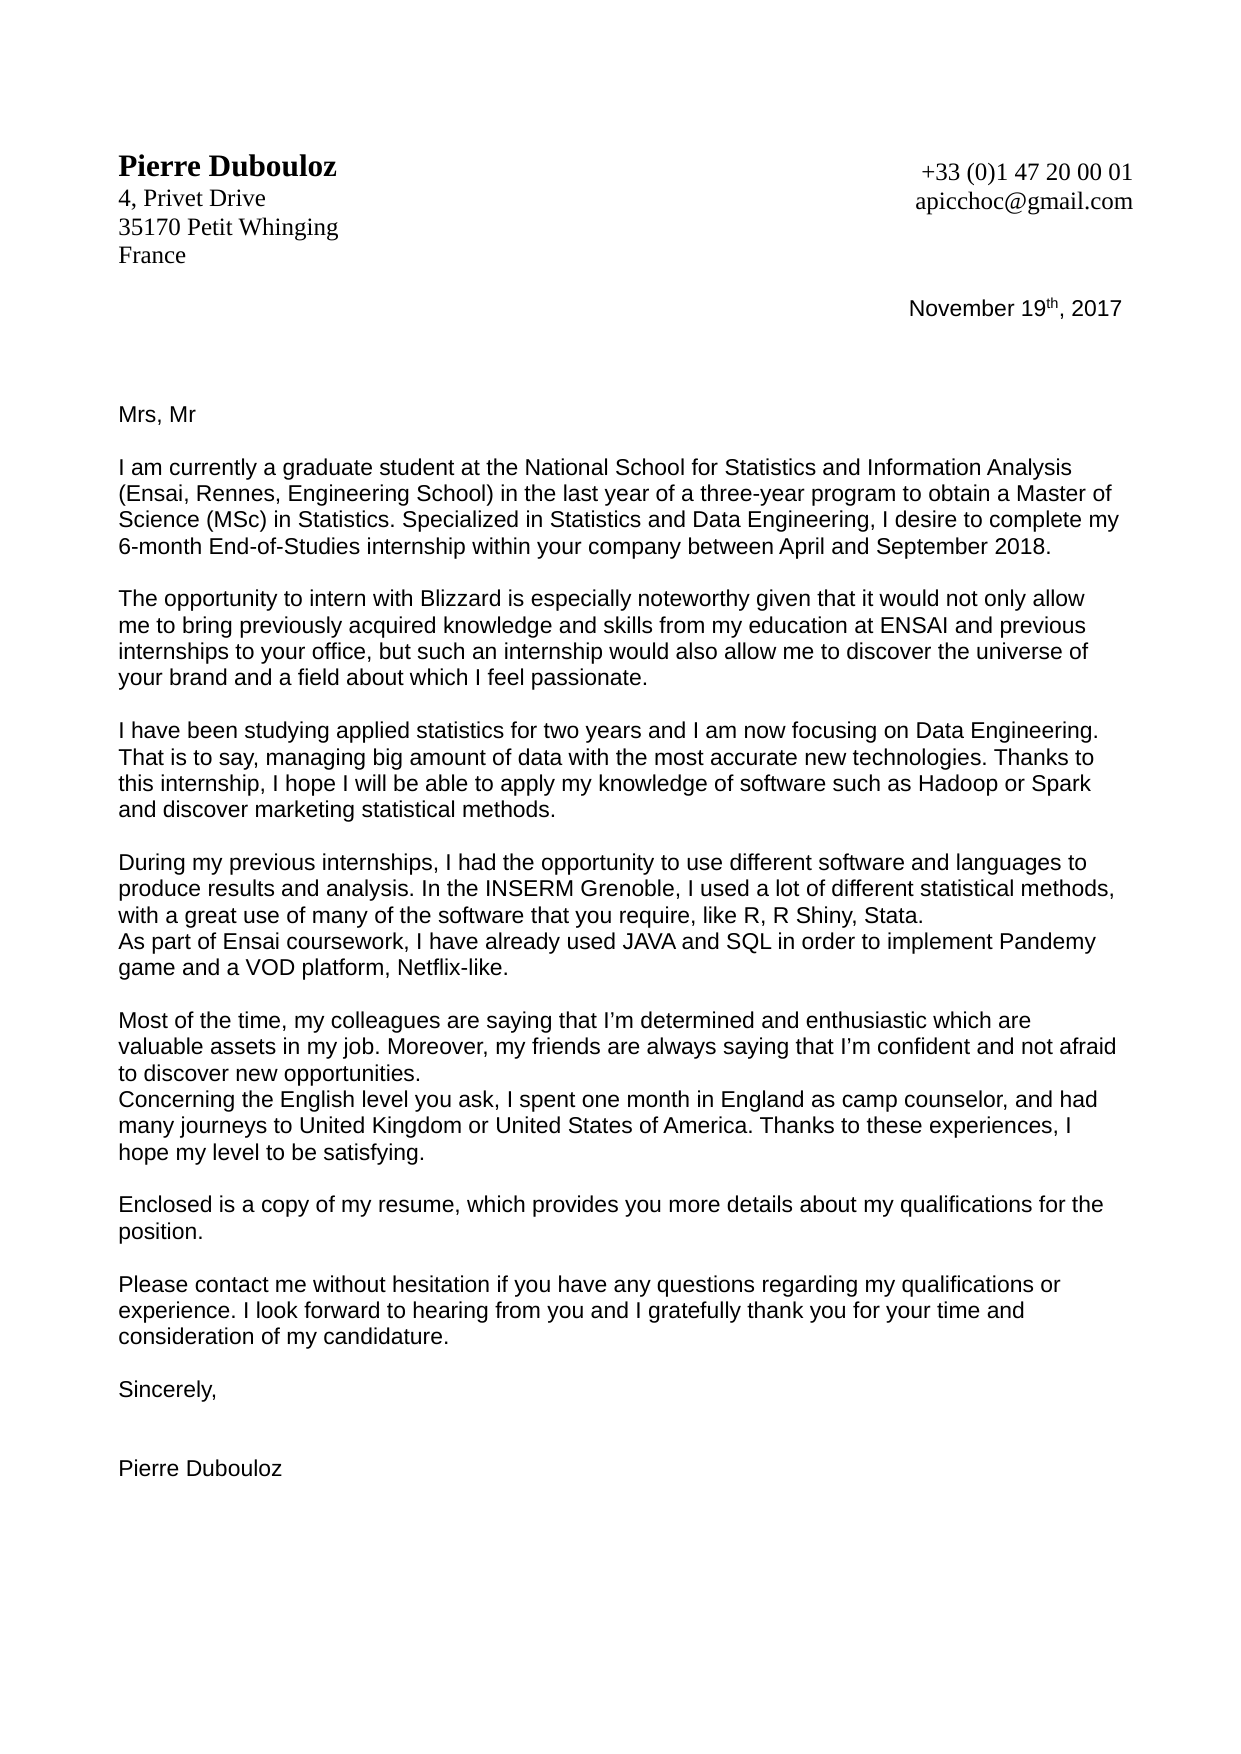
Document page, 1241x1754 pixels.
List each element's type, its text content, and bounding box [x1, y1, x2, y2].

text Sincerely, [118, 1376, 1122, 1402]
text November 19th, 2017 [118, 295, 1122, 322]
text Enclosed is a copy of my resume, which provides you more details about my qualifications for the position. [118, 1191, 1122, 1244]
text 35170 Petit Whinging [118, 212, 1122, 240]
text 4, Privet Drive [118, 183, 883, 212]
text As part of Ensai coursework, I have already used JAVA and SQL in order to implement Pandemy game and a VOD platform, Netflix-like. [118, 928, 1122, 981]
text Concerning the English level you ask, I spent one month in England as camp counselor, and had many journeys to United Kingdom or United States of America. Thanks to these experiences, I hope my level to be satisfying. [118, 1086, 1122, 1165]
text apicchoc@gmail.com [898, 186, 1133, 215]
text The opportunity to intern with Blizzard is especially noteworthy given that it would not only allow me to bring previously acquired knowledge and skills from my education at ENSAI and previous internships to your office, but such an internship would also allow me to discover the universe of your brand and a field about which I feel passionate. [118, 585, 1122, 691]
text I have been studying applied statistics for two years and I am now focusing on Data Engineering. That is to say, managing big amount of data with the most accurate new technologies. Thanks to this internship, I hope I will be able to apply my knowledge of software such as Hadoop or Spark and discover marketing statistical methods. [118, 717, 1122, 822]
text Most of the time, my colleagues are saying that I’m determined and enthusiastic which are valuable assets in my job. Moreover, my friends are always saying that I’m confident and not afraid to discover new opportunities. [118, 1007, 1122, 1086]
text I am currently a graduate student at the National School for Statistics and Information Analysis (Ensai, Rennes, Engineering School) in the last year of a three-year program to obtain a Master of Science (MSc) in Statistics. Specialized in Statistics and Data Engineering, I desire to complete my 6-month End-of-Studies internship within your company between April and September 2018. [118, 453, 1122, 559]
text Pierre Dubouloz [118, 1455, 1122, 1481]
text Mrs, Mr [118, 401, 1122, 427]
text +33 (0)1 47 20 00 01 [898, 157, 1133, 186]
text During my previous internships, I had the opportunity to use different software and languages to produce results and analysis. In the INSERM Grenoble, I used a lot of different statistical methods, with a great use of many of the software that you require, like R, R Shiny, Stata. [118, 849, 1122, 928]
text Please contact me without hesitation if you have any questions regarding my qualiﬁcations or experience. I look forward to hearing from you and I gratefully thank you for your time and consideration of my candidature. [118, 1271, 1122, 1349]
text Pierre Dubouloz [118, 147, 1148, 231]
text France [118, 240, 1122, 269]
